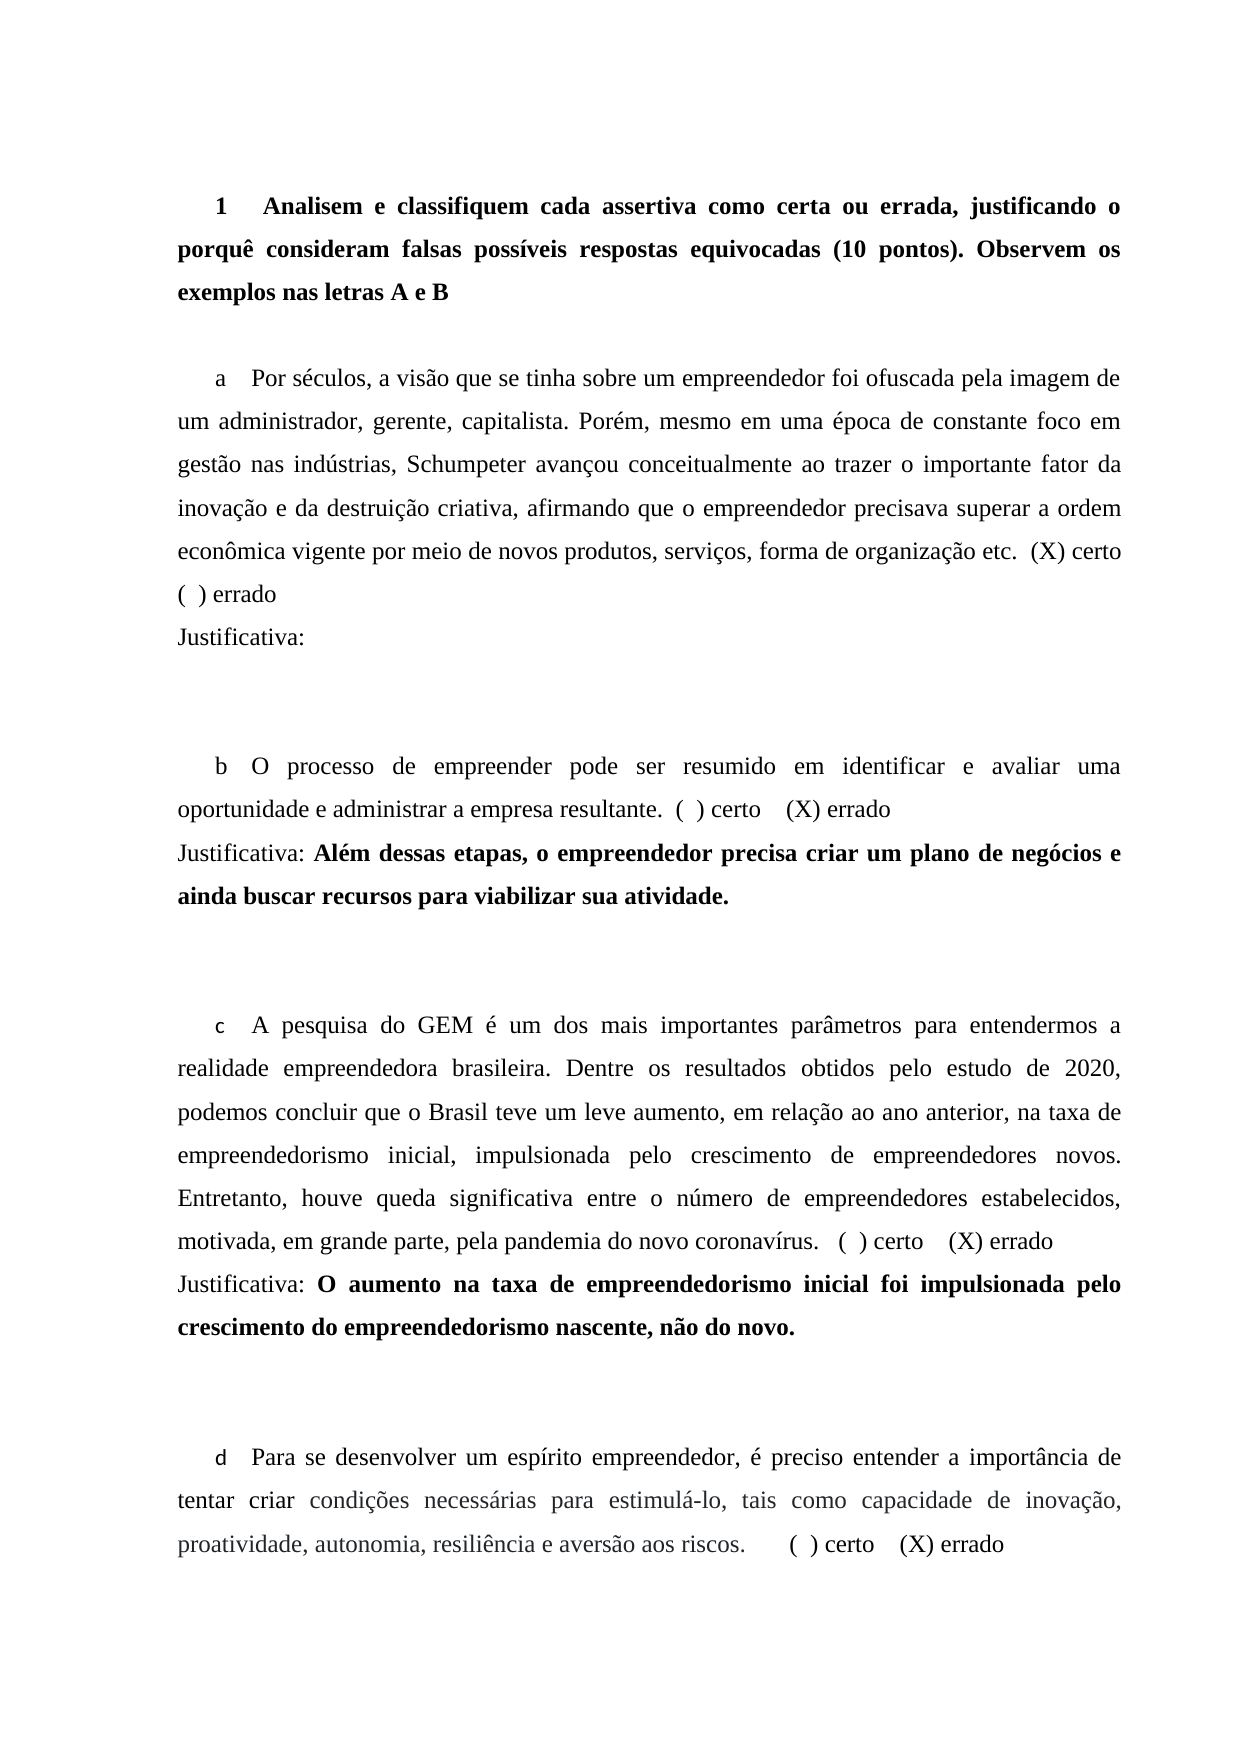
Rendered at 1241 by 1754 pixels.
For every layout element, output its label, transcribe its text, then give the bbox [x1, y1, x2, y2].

list Justificativa: [177, 622, 1122, 651]
list Analisem e classifiquem cada assertiva como certa ou errada, justificando o porquê consideram falsas possíveis respostas equivocadas (10 pontos). Observem os exemplos nas letras A e B [177, 191, 1122, 306]
list Justificativa: Além dessas etapas, o empreendedor precisa criar um plano de negócios e ainda buscar recursos para viabilizar sua atividade. [177, 838, 1122, 909]
list O processo de empreender pode ser resumido em identificar e avaliar uma oportunidade e administrar a empresa resultante. ( ) certo (X) errado [177, 751, 1122, 823]
text Justificativa: O aumento na taxa de empreendedorismo inicial foi impulsionada pelo crescimento do empreendedorismo nascente, não do novo. [177, 1269, 1122, 1341]
list Para se desenvolver um espírito empreendedor, é preciso entender a importância de tentar criar condições necessárias para estimulá-lo, tais como capacidade de inovação, proatividade, autonomia, resiliência e aversão aos riscos. ( ) certo (X) errado [177, 1442, 1122, 1558]
list A pesquisa do GEM é um dos mais importantes parâmetros para entendermos a realidade empreendedora brasileira. Dentre os resultados obtidos pelo estudo de 2020, podemos concluir que o Brasil teve um leve aumento, em relação ao ano anterior, na taxa de empreendedorismo inicial, impulsionada pelo crescimento de empreendedores novos. Entretanto, houve queda significativa entre o número de empreendedores estabelecidos, motivada, em grande parte, pela pandemia do novo coronavírus. ( ) certo (X) errado [177, 1010, 1122, 1255]
list Por séculos, a visão que se tinha sobre um empreendedor foi ofuscada pela imagem de um administrador, gerente, capitalista. Porém, mesmo em uma época de constante foco em gestão nas indústrias, Schumpeter avançou conceitualmente ao trazer o importante fator da inovação e da destruição criativa, afirmando que o empreendedor precisava superar a ordem econômica vigente por meio de novos produtos, serviços, forma de organização etc. (X) certo ( ) errado [177, 363, 1122, 608]
